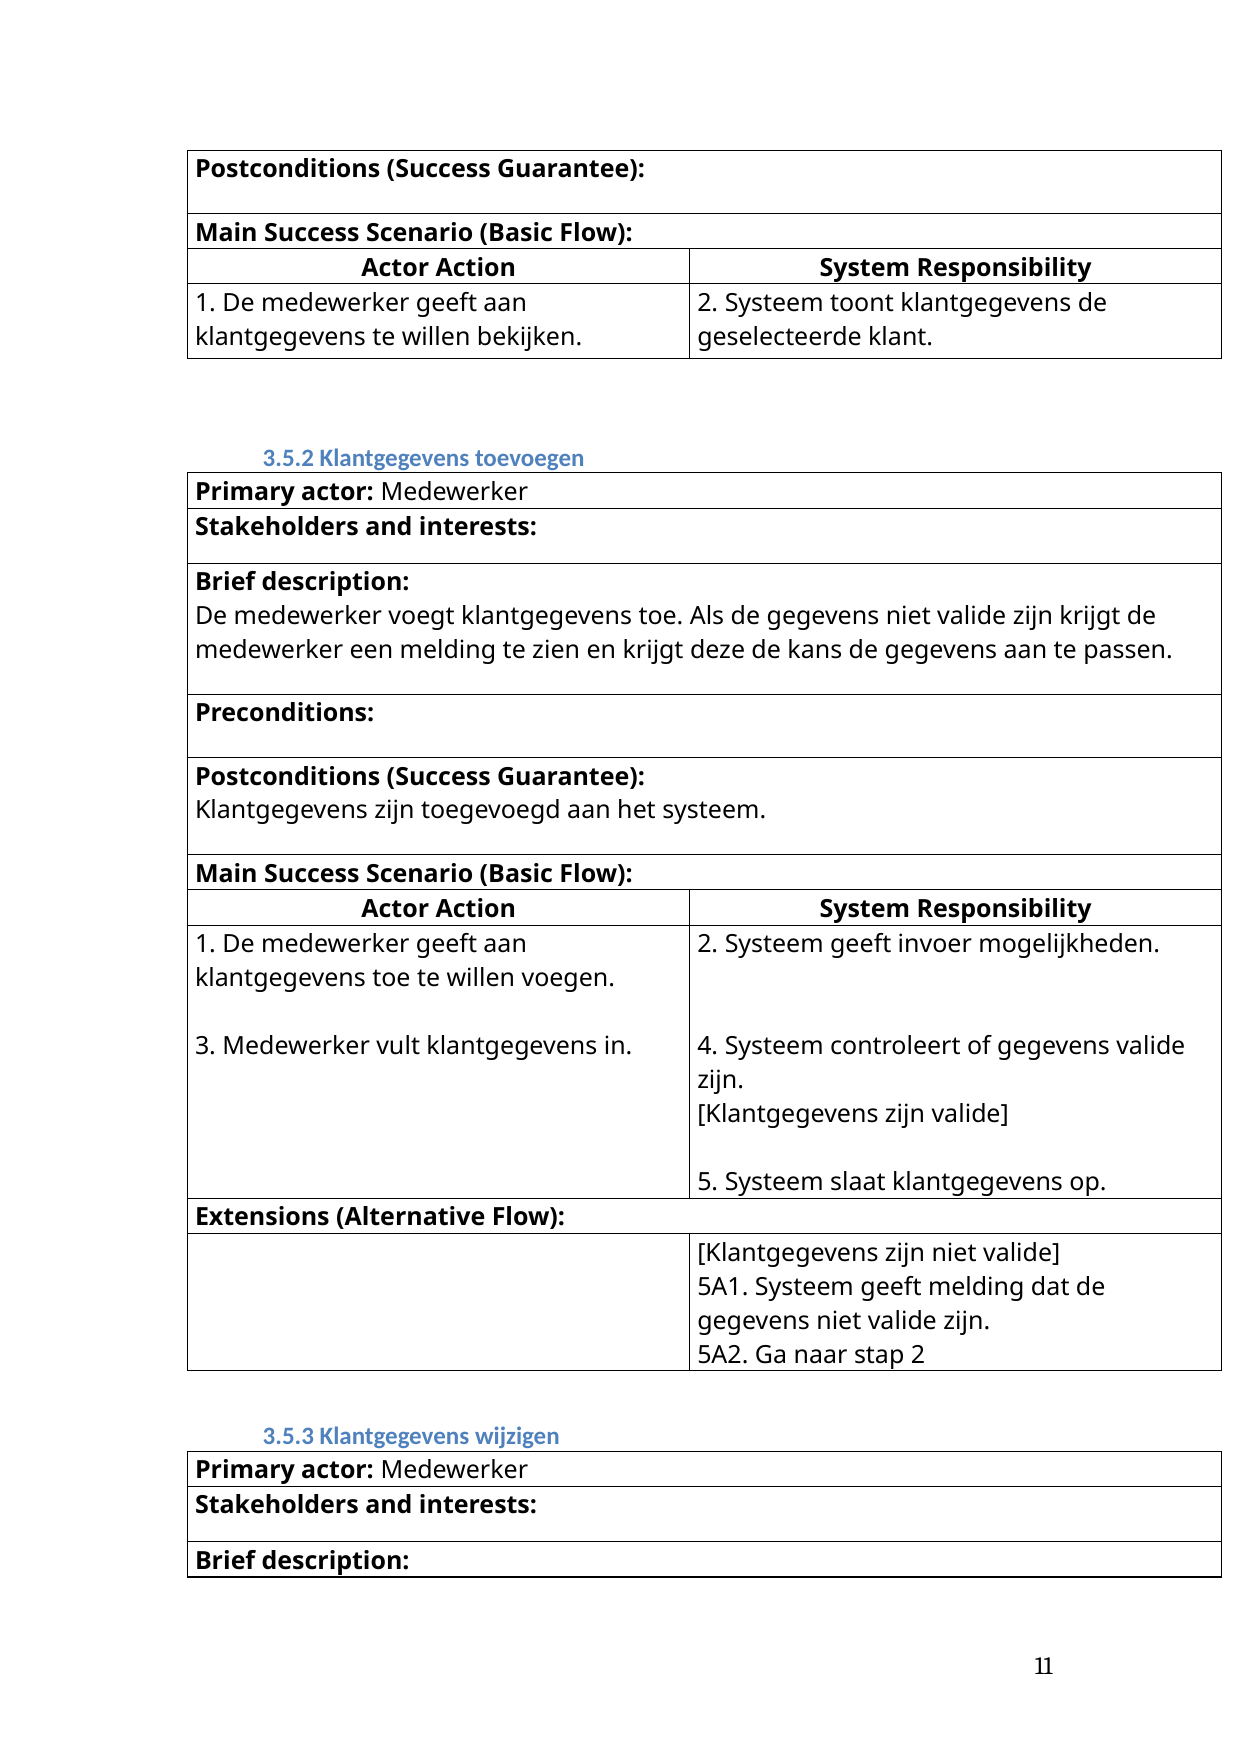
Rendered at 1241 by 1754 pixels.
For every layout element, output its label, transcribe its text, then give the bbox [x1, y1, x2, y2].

table_cell Brief description: [188, 1542, 1221, 1576]
table_cell System Responsibility [690, 249, 1221, 283]
table_cell 2. Systeem toont klantgegevens de geselecteerde klant. [690, 284, 1221, 358]
table_cell 1. De medewerker geeft aan klantgegevens toe te willen voegen. 3. Medewerker vult klantgegevens in. [188, 926, 689, 1198]
table_cell Main Success Scenario (Basic Flow): [188, 855, 1221, 889]
subtitle 3.5.2 Klantgegevens toevoegen [262, 442, 1053, 472]
table_cell Brief description: De medewerker voegt klantgegevens toe. Als de gegevens niet valide zijn krijgt de medewerker een melding te zien en krijgt deze de kans de gegevens aan te passen. [188, 564, 1221, 694]
table_cell [Klantgegevens zijn niet valide] 5A1. Systeem geeft melding dat de gegevens niet valide zijn. 5A2. Ga naar stap 2 [690, 1234, 1221, 1370]
table_header Primary actor: Medewerker [188, 1452, 1221, 1486]
table_cell Extensions (Alternative Flow): [188, 1199, 1221, 1233]
subtitle 3.5.3 Klantgegevens wijzigen [262, 1420, 1053, 1451]
table_cell 1. De medewerker geeft aan klantgegevens te willen bekijken. [188, 284, 689, 358]
table_cell Preconditions: [188, 695, 1221, 757]
table_cell Postconditions (Success Guarantee): Klantgegevens zijn toegevoegd aan het systeem. [188, 758, 1221, 854]
table_cell Actor Action [188, 249, 689, 283]
table_cell [188, 1234, 689, 1370]
table_cell Stakeholders and interests: [188, 509, 1221, 563]
table_cell System Responsibility [690, 890, 1221, 924]
table_cell 2. Systeem geeft invoer mogelijkheden. 4. Systeem controleert of gegevens valide zijn. [Klantgegevens zijn valide] 5. Systeem slaat klantgegevens op. [690, 926, 1221, 1198]
table_cell Main Success Scenario (Basic Flow): [188, 214, 1221, 248]
table_cell Stakeholders and interests: [188, 1487, 1221, 1541]
table_cell Postconditions (Success Guarantee): [188, 151, 1221, 213]
table_cell Actor Action [188, 890, 689, 924]
table_header Primary actor: Medewerker [188, 473, 1221, 507]
